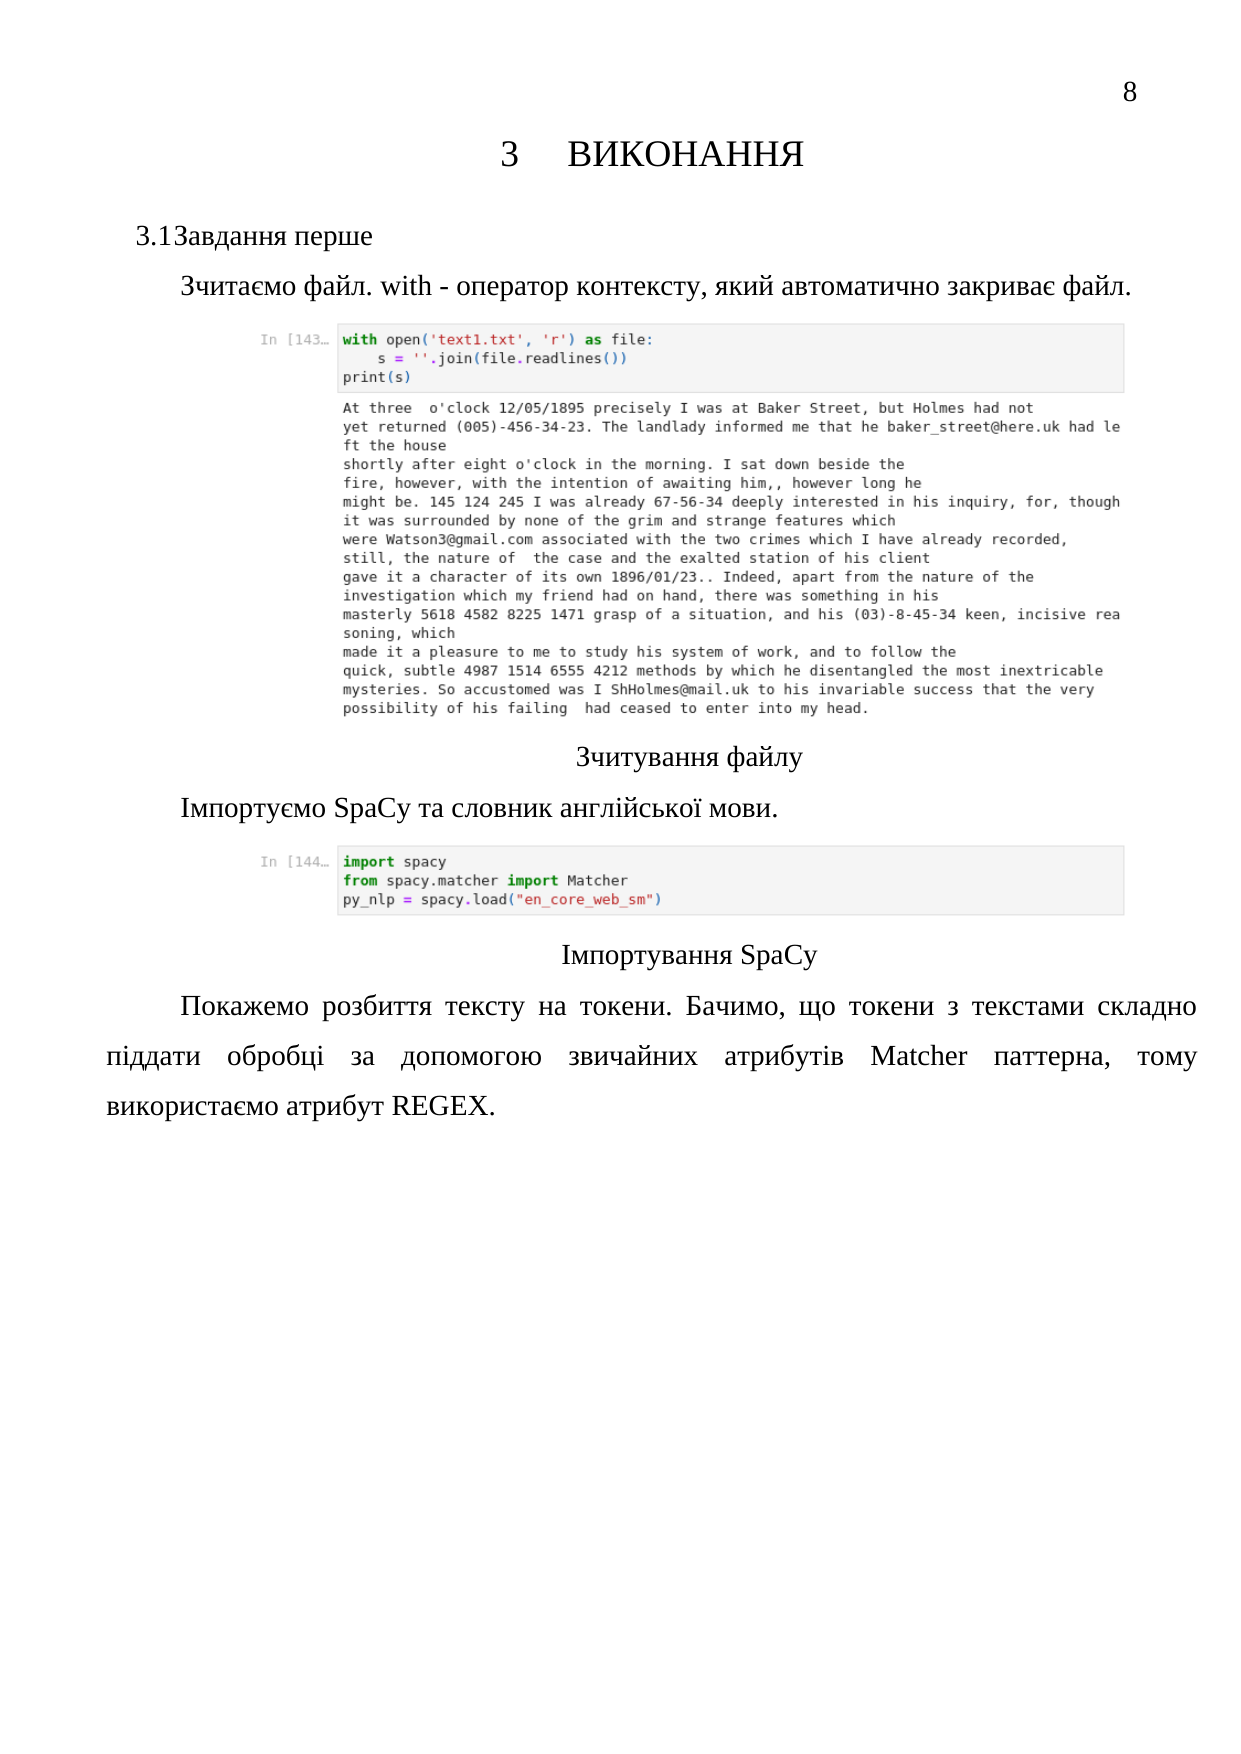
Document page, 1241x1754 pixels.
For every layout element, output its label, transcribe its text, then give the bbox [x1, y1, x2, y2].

text Покажемо розбиття тексту на токени. Бачимо, що токени з текстами складно піддати обробці за допомогою звичайних атрибутів Matcher паттерна, тому використаємо атрибут REGEX. [106, 988, 1198, 1122]
text Імпортуємо SpaCy та словник англійської мови. [106, 790, 1198, 823]
picture [248, 840, 1130, 921]
text Імпортування SpaCy [106, 937, 1198, 971]
text Зчитаємо файл. with - оператор контексту, який автоматично закриває файл. [106, 268, 1198, 302]
subtitle Завдання перше [106, 218, 1198, 251]
subtitle Виконання [106, 131, 1198, 174]
picture [248, 318, 1130, 723]
text Зчитування файлу [106, 739, 1198, 773]
